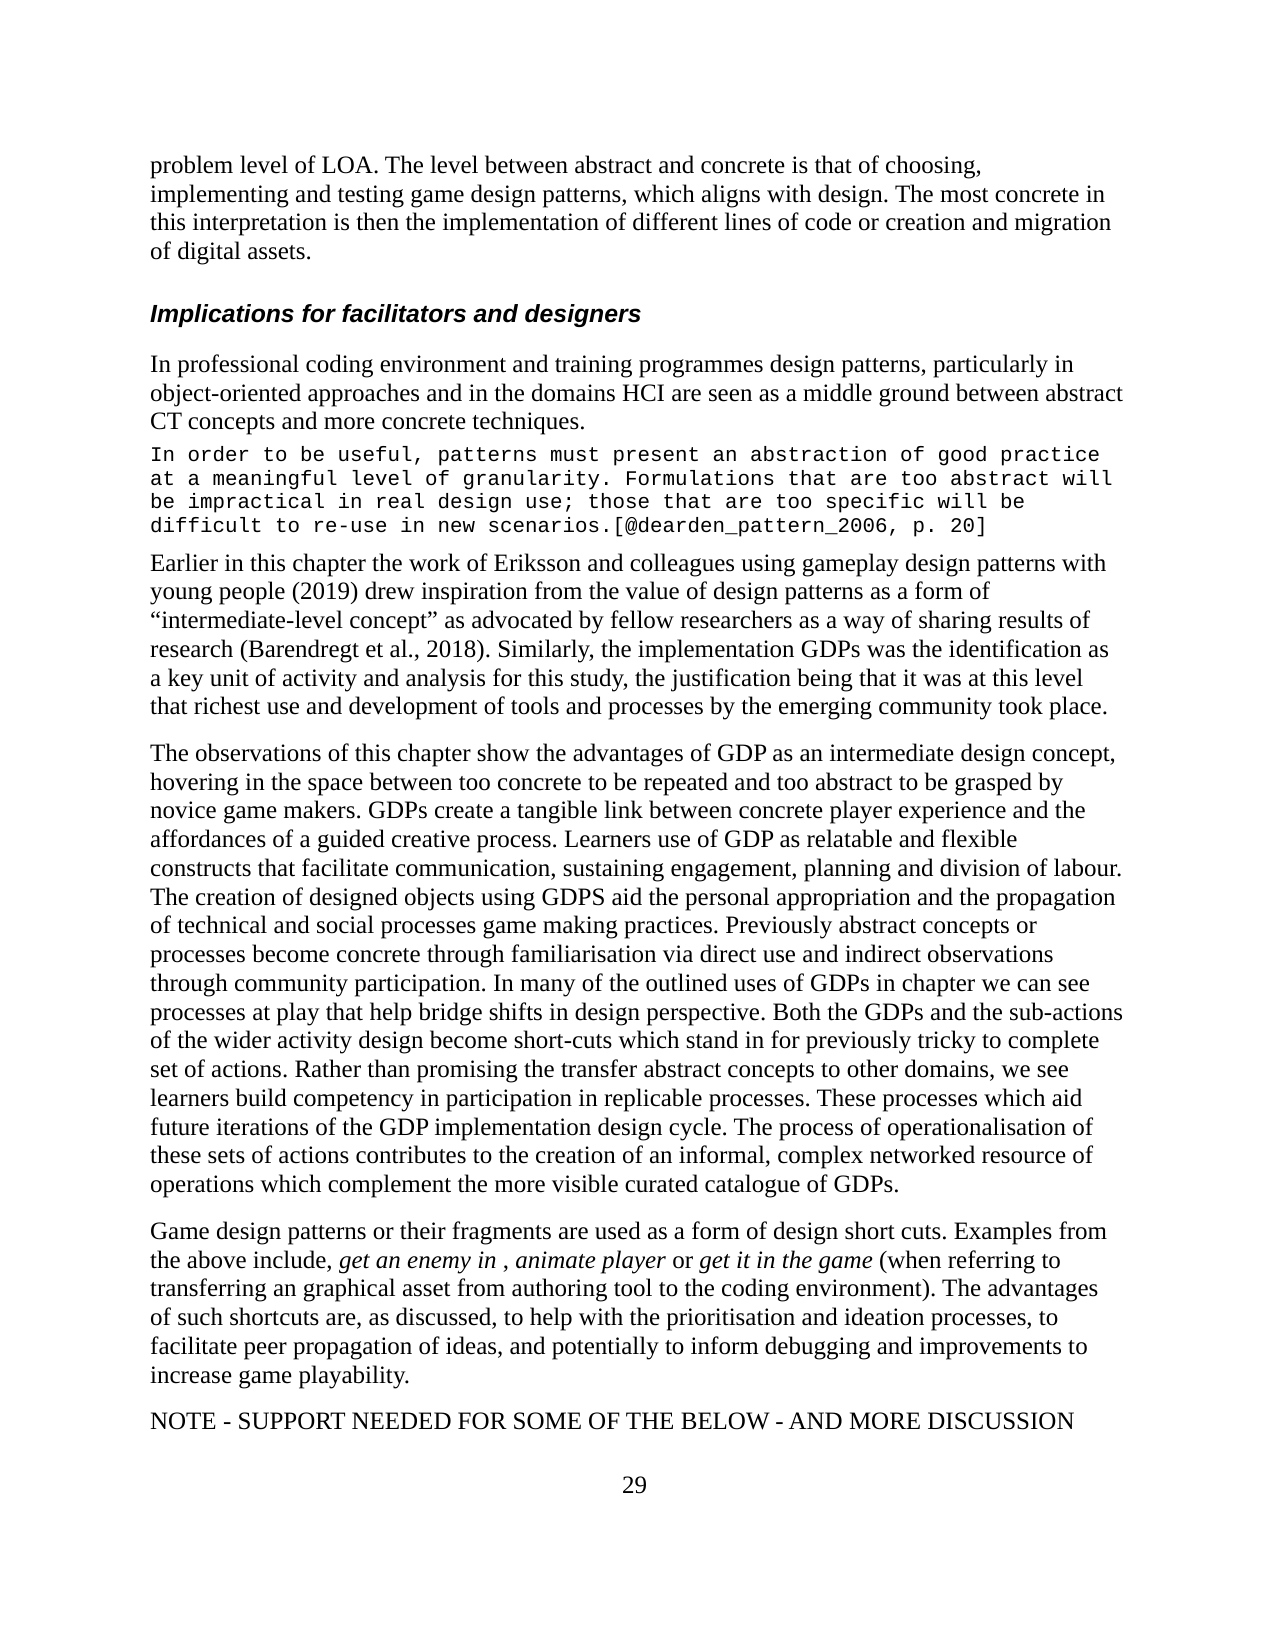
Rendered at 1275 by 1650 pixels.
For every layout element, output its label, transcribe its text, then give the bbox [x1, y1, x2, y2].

text The observations of this chapter show the advantages of GDP as an intermediate design concept, hovering in the space between too concrete to be repeated and too abstract to be grasped by novice game makers. GDPs create a tangible link between concrete player experience and the affordances of a guided creative process. Learners use of GDP as relatable and flexible constructs that facilitate communication, sustaining engagement, planning and division of labour. The creation of designed objects using GDPS aid the personal appropriation and the propagation of technical and social processes game making practices. Previously abstract concepts or processes become concrete through familiarisation via direct use and indirect observations through community participation. In many of the outlined uses of GDPs in chapter we can see processes at play that help bridge shifts in design perspective. Both the GDPs and the sub-actions of the wider activity design become short-cuts which stand in for previously tricky to complete set of actions. Rather than promising the transfer abstract concepts to other domains, we see learners build competency in participation in replicable processes. These processes which aid future iterations of the GDP implementation design cycle. The process of operationalisation of these sets of actions contributes to the creation of an informal, complex networked resource of operations which complement the more visible curated catalogue of GDPs. [150, 738, 1125, 1198]
text In order to be useful, patterns must present an abstraction of good practice at a meaningful level of granularity. Formulations that are too abstract will be impractical in real design use; those that are too specific will be difficult to re-use in new scenarios.[@dearden_pattern_2006, p. 20] [150, 444, 1125, 539]
text Earlier in this chapter the work of Eriksson and colleagues using gameplay design patterns with young people (2019) drew inspiration from the value of design patterns as a form of “intermediate-level concept” as advocated by fellow researchers as a way of sharing results of research (Barendregt et al., 2018). Similarly, the implementation GDPs was the identification as a key unit of activity and analysis for this study, the justification being that it was at this level that richest use and development of tools and processes by the emerging community took place. [150, 548, 1125, 720]
subtitle Implications for facilitators and designers [150, 299, 1125, 327]
text problem level of LOA. The level between abstract and concrete is that of choosing, implementing and testing game design patterns, which aligns with design. The most concrete in this interpretation is then the implementation of different lines of code or creation and migration of digital assets. [150, 150, 1125, 265]
text NOTE - SUPPORT NEEDED FOR SOME OF THE BELOW - AND MORE DISCUSSION [150, 1406, 1125, 1435]
text In professional coding environment and training programmes design patterns, particularly in object-oriented approaches and in the domains HCI are seen as a middle ground between abstract CT concepts and more concrete techniques. [150, 349, 1125, 435]
text Game design patterns or their fragments are used as a form of design short cuts. Examples from the above include, get an enemy in , animate player or get it in the game (when referring to transferring an graphical asset from authoring tool to the coding environment). The advantages of such shortcuts are, as discussed, to help with the prioritisation and ideation processes, to facilitate peer propagation of ideas, and potentially to inform debugging and improvements to increase game playability. [150, 1216, 1125, 1388]
